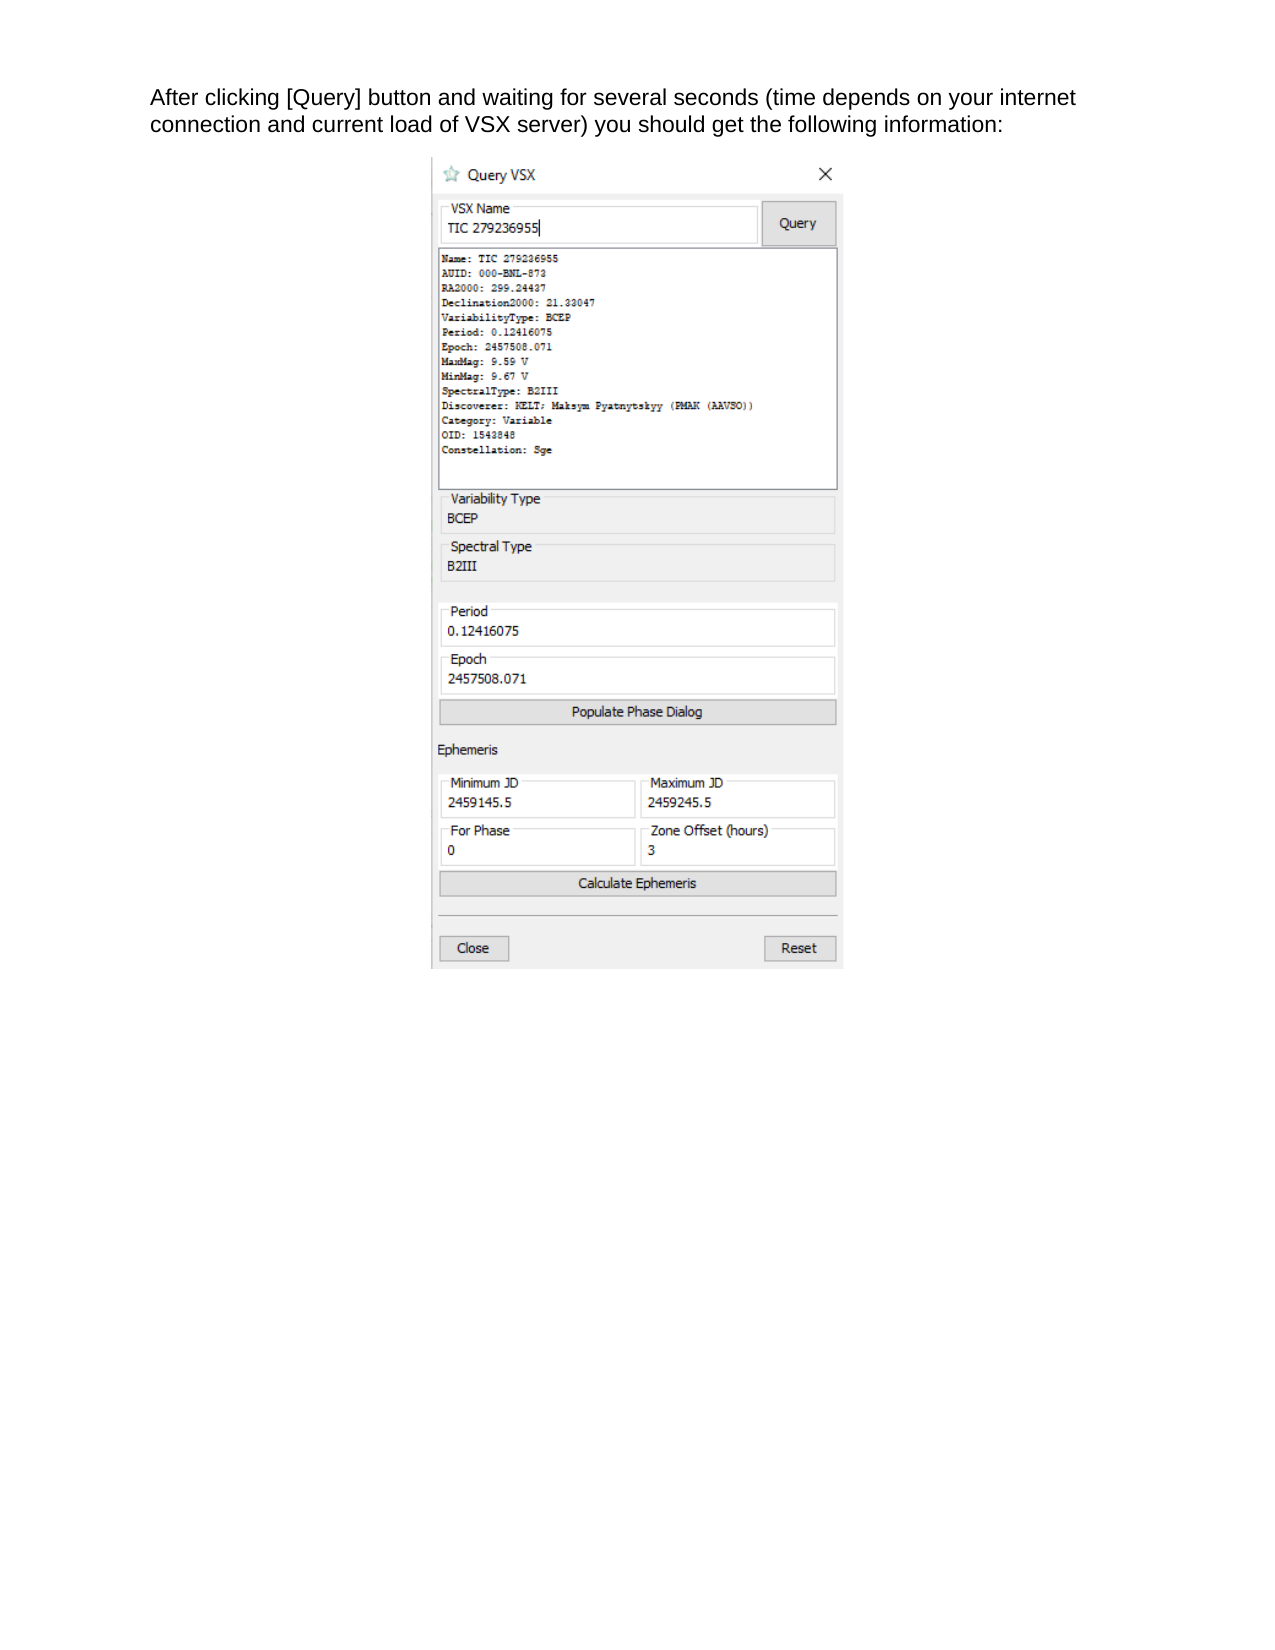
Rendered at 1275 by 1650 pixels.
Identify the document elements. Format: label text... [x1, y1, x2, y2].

text After clicking [Query] button and waiting for several seconds (time depends on your internet connection and current load of VSX server) you should get the following information: [150, 84, 1125, 137]
picture [431, 157, 844, 969]
